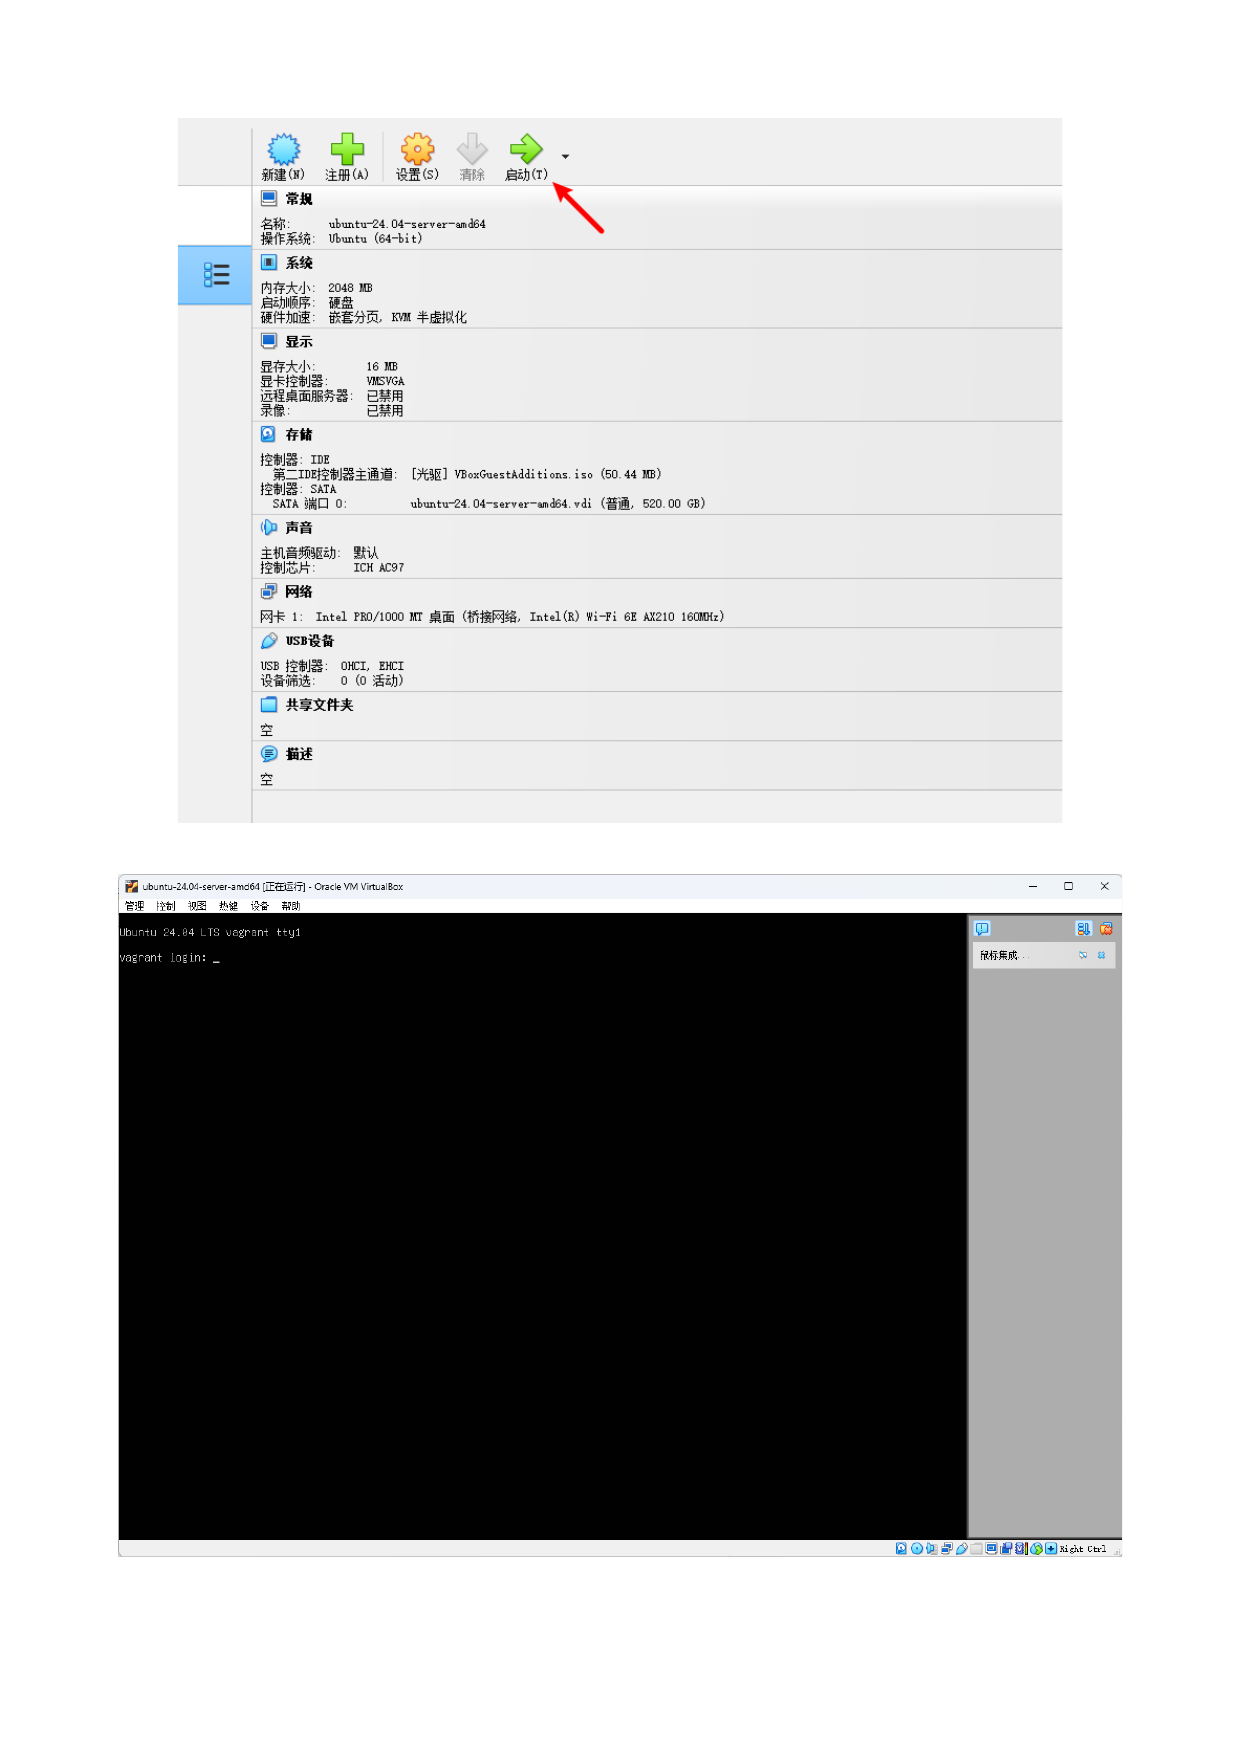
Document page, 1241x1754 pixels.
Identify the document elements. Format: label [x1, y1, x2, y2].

picture [118, 874, 1123, 1557]
picture [177, 118, 1063, 823]
